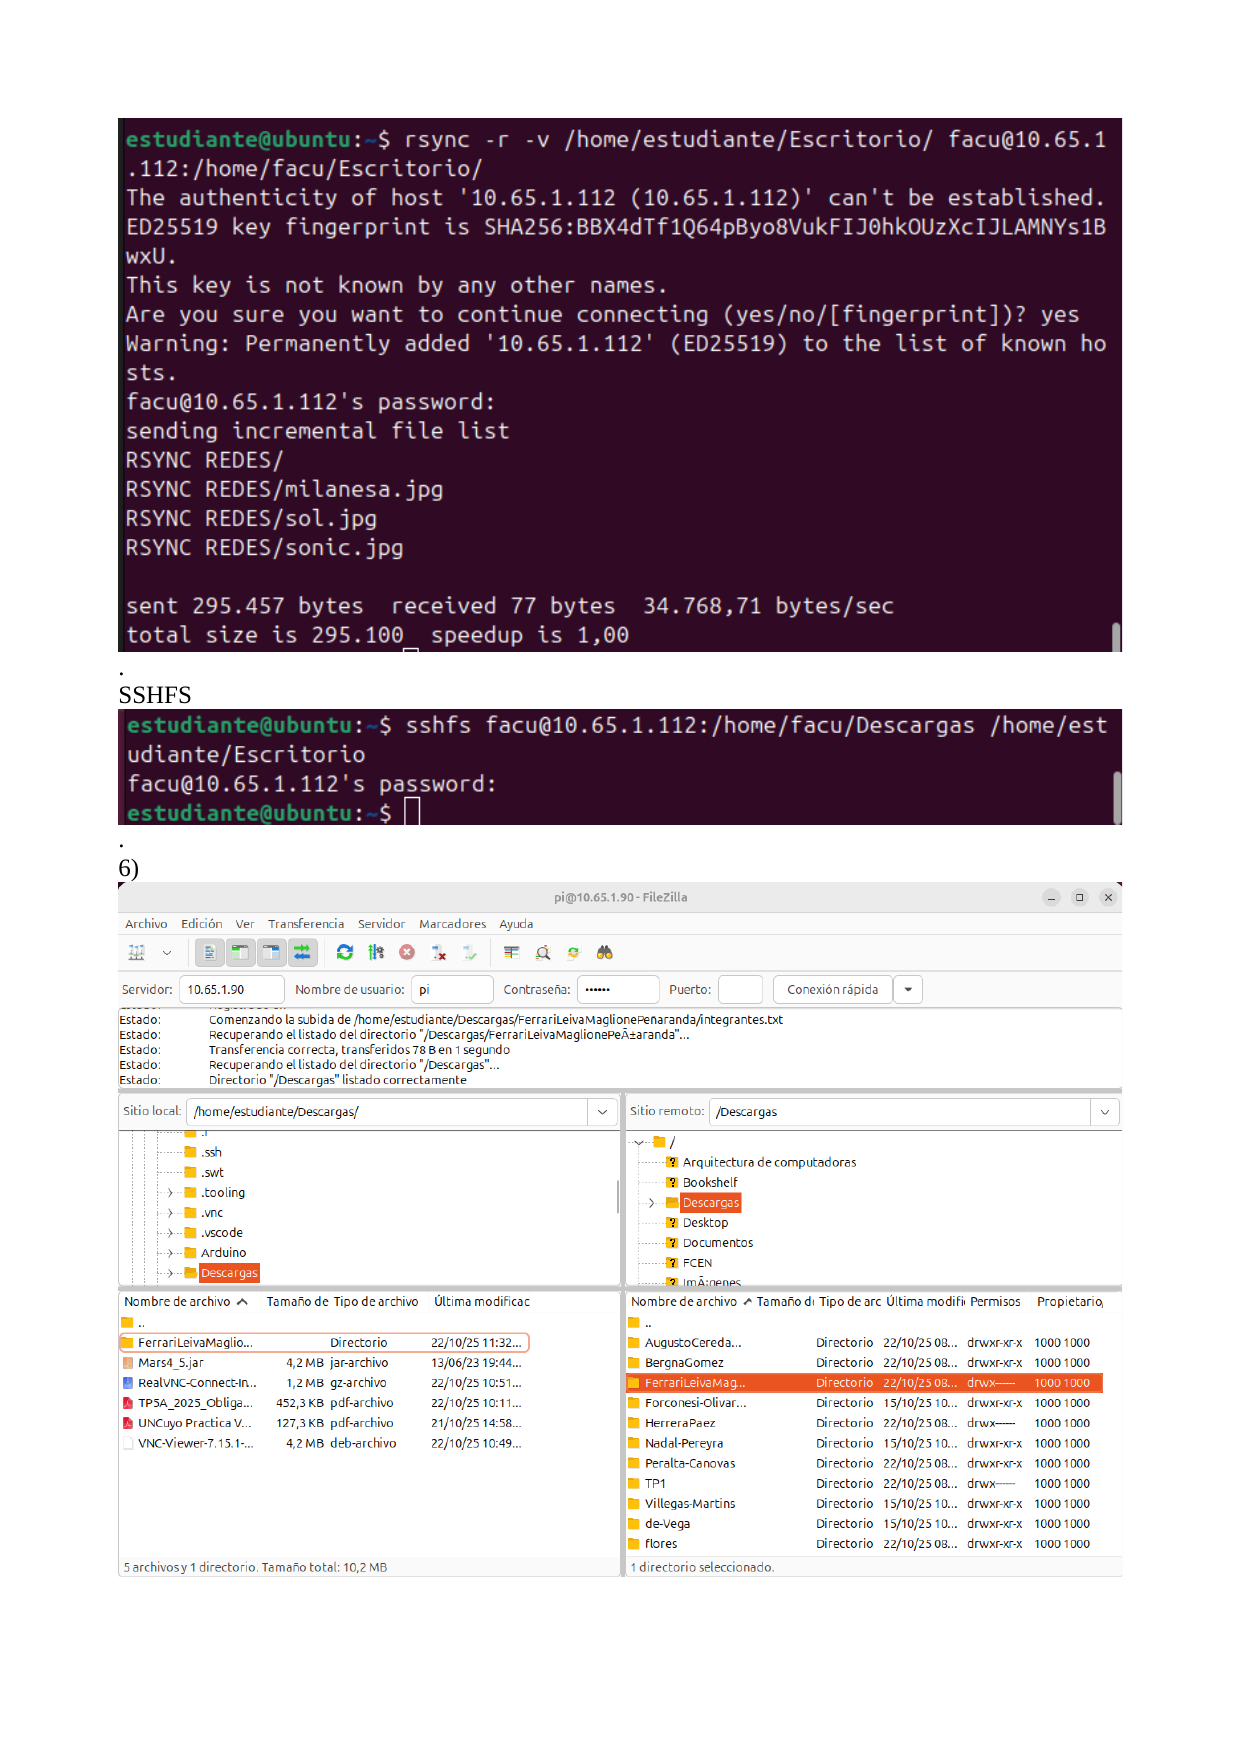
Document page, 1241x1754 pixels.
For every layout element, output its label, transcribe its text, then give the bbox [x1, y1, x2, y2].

text SSHFS [118, 681, 1122, 709]
text . [118, 652, 1122, 681]
picture [118, 118, 1123, 652]
text 6) [118, 853, 1122, 882]
picture [118, 882, 1123, 1577]
text . [118, 825, 1122, 853]
picture [118, 709, 1123, 825]
